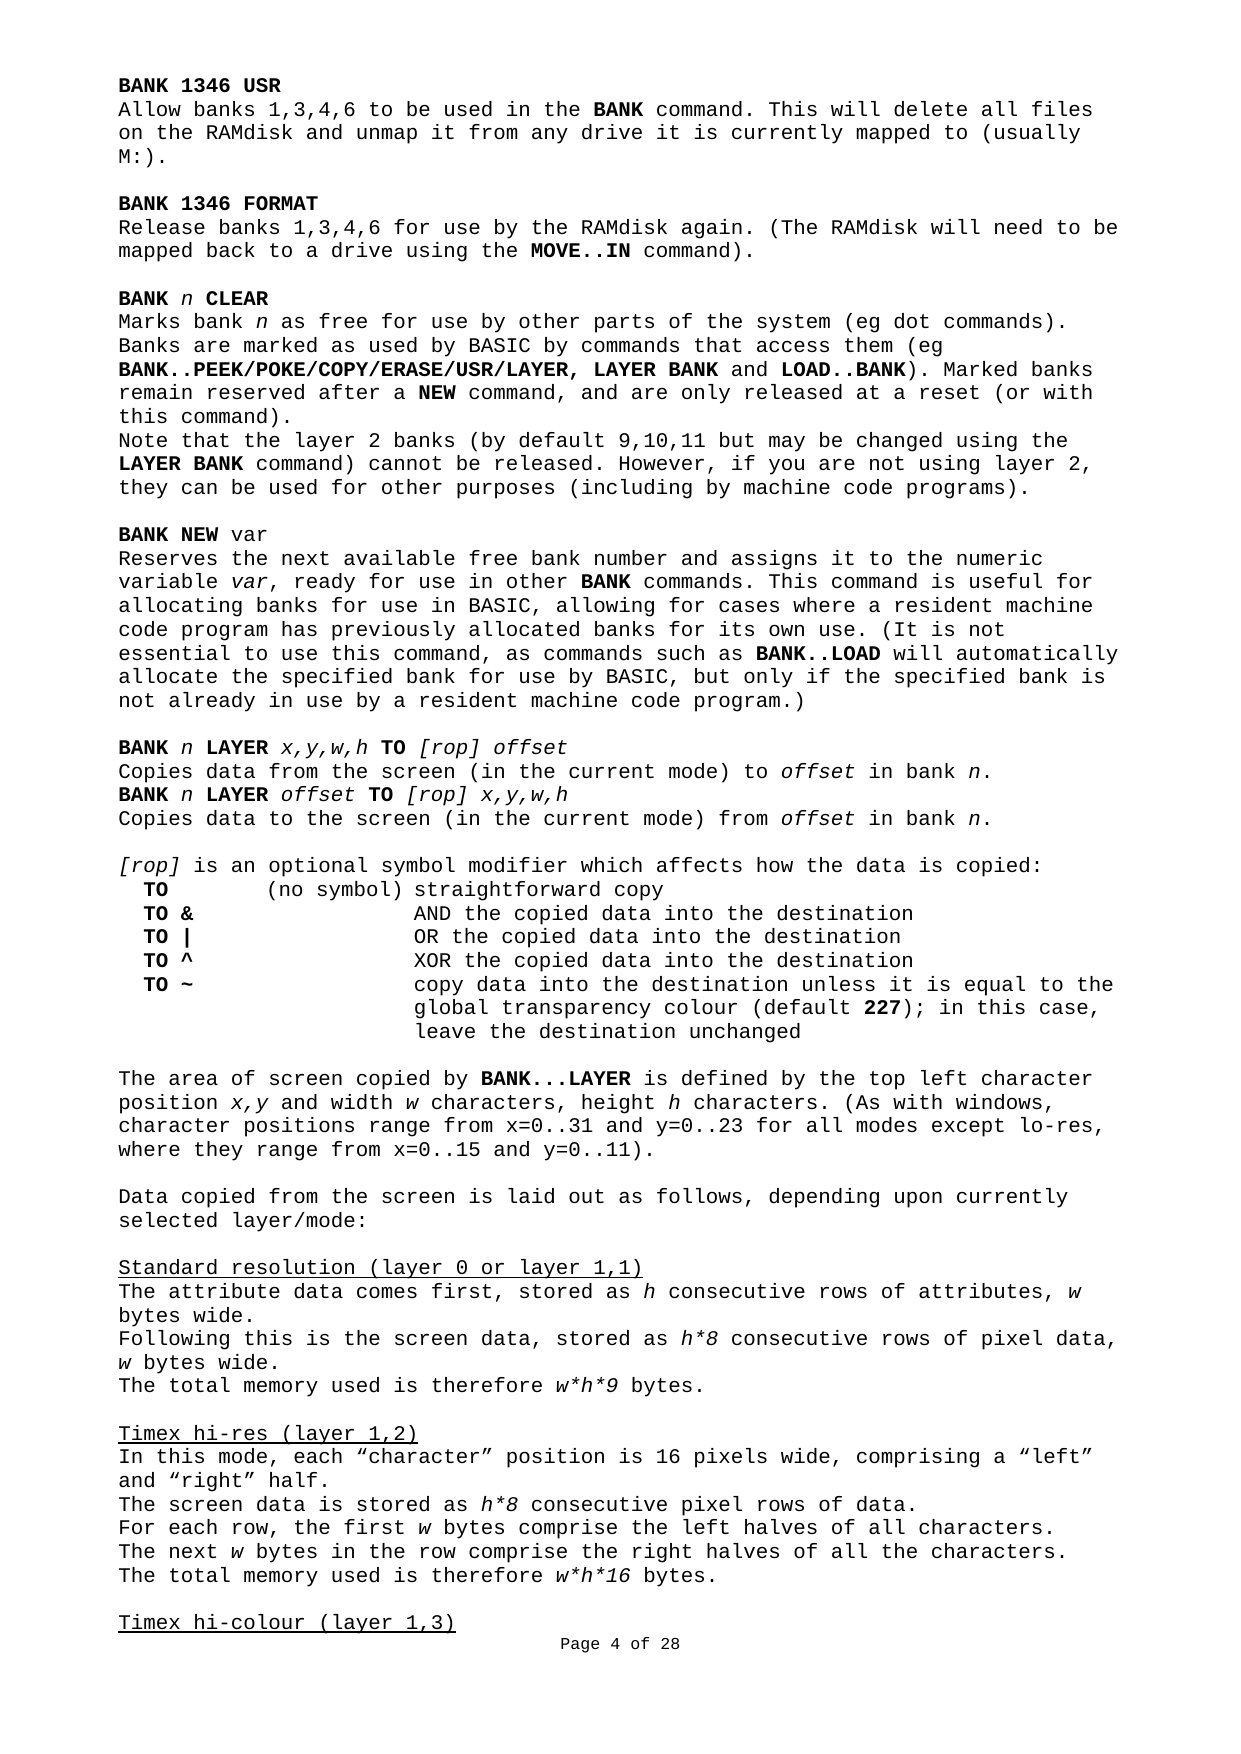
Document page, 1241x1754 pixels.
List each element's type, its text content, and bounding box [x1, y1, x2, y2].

text global transparency colour (default 227); in this case, [118, 997, 1122, 1021]
text BANK 1346 FORMAT [118, 193, 1122, 217]
text BANK 1346 USR [118, 75, 1122, 99]
text Copies data to the screen (in the current mode) from offset in bank n. [118, 808, 1122, 832]
text The screen data is stored as h*8 consecutive pixel rows of data. [118, 1494, 1122, 1517]
text Marks bank n as free for use by other parts of the system (eg dot commands). Banks are marked as used by BASIC by commands that access them (eg BANK..PEEK/POKE/COPY/ERASE/USR/LAYER, LAYER BANK and LOAD..BANK). Marked banks remain reserved after a NEW command, and are only released at a reset (or with this command). [118, 311, 1122, 430]
text In this mode, each “character” position is 16 pixels wide, comprising a “left” and “right” half. [118, 1446, 1122, 1494]
text [rop] is an optional symbol modifier which affects how the data is copied: [118, 855, 1122, 879]
text The total memory used is therefore w*h*16 bytes. [118, 1565, 1122, 1588]
text The area of screen copied by BANK...LAYER is defined by the top left character position x,y and width w characters, height h characters. (As with windows, character positions range from x=0..31 and y=0..23 for all modes except lo-res, where they range from x=0..15 and y=0..11). [118, 1068, 1122, 1163]
text For each row, the first w bytes comprise the left halves of all characters. [118, 1517, 1122, 1541]
text Timex hi-colour (layer 1,3) [118, 1612, 1122, 1636]
text BANK n CLEAR [118, 288, 1122, 311]
text leave the destination unchanged [118, 1021, 1122, 1044]
text The total memory used is therefore w*h*9 bytes. [118, 1376, 1122, 1399]
text Timex hi-res (layer 1,2) [118, 1423, 1122, 1446]
text TO | OR the copied data into the destination [118, 926, 1122, 950]
text TO (no symbol) straightforward copy [118, 879, 1122, 903]
text Allow banks 1,3,4,6 to be used in the BANK command. This will delete all files on the RAMdisk and unmap it from any drive it is currently mapped to (usually M:). [118, 99, 1122, 169]
text TO ^ XOR the copied data into the destination [118, 950, 1122, 973]
text Reserves the next available free bank number and assigns it to the numeric variable var, ready for use in other BANK commands. This command is useful for allocating banks for use in BASIC, allowing for cases where a resident machine code program has previously allocated banks for its own use. (It is not essential to use this command, as commands such as BANK..LOAD will automatically allocate the specified bank for use by BASIC, but only if the specified bank is not already in use by a resident machine code program.) [118, 548, 1122, 713]
text TO ~ copy data into the destination unless it is equal to the [118, 973, 1122, 997]
text BANK n LAYER x,y,w,h TO [rop] offset [118, 737, 1122, 761]
text Following this is the screen data, stored as h*8 consecutive rows of pixel data, w bytes wide. [118, 1328, 1122, 1376]
text TO & AND the copied data into the destination [118, 903, 1122, 926]
text BANK n LAYER offset TO [rop] x,y,w,h [118, 784, 1122, 808]
text Copies data from the screen (in the current mode) to offset in bank n. [118, 761, 1122, 784]
text Data copied from the screen is laid out as follows, depending upon currently selected layer/mode: [118, 1186, 1122, 1234]
text Release banks 1,3,4,6 for use by the RAMdisk again. (The RAMdisk will need to be mapped back to a drive using the MOVE..IN command). [118, 217, 1122, 264]
text Note that the layer 2 banks (by default 9,10,11 but may be changed using the LAYER BANK command) cannot be released. However, if you are not using layer 2, they can be used for other purposes (including by machine code programs). [118, 430, 1122, 501]
text Standard resolution (layer 0 or layer 1,1) [118, 1257, 1122, 1281]
text BANK NEW var [118, 524, 1122, 548]
text The attribute data comes first, stored as h consecutive rows of attributes, w bytes wide. [118, 1281, 1122, 1328]
text The next w bytes in the row comprise the right halves of all the characters. [118, 1541, 1122, 1565]
